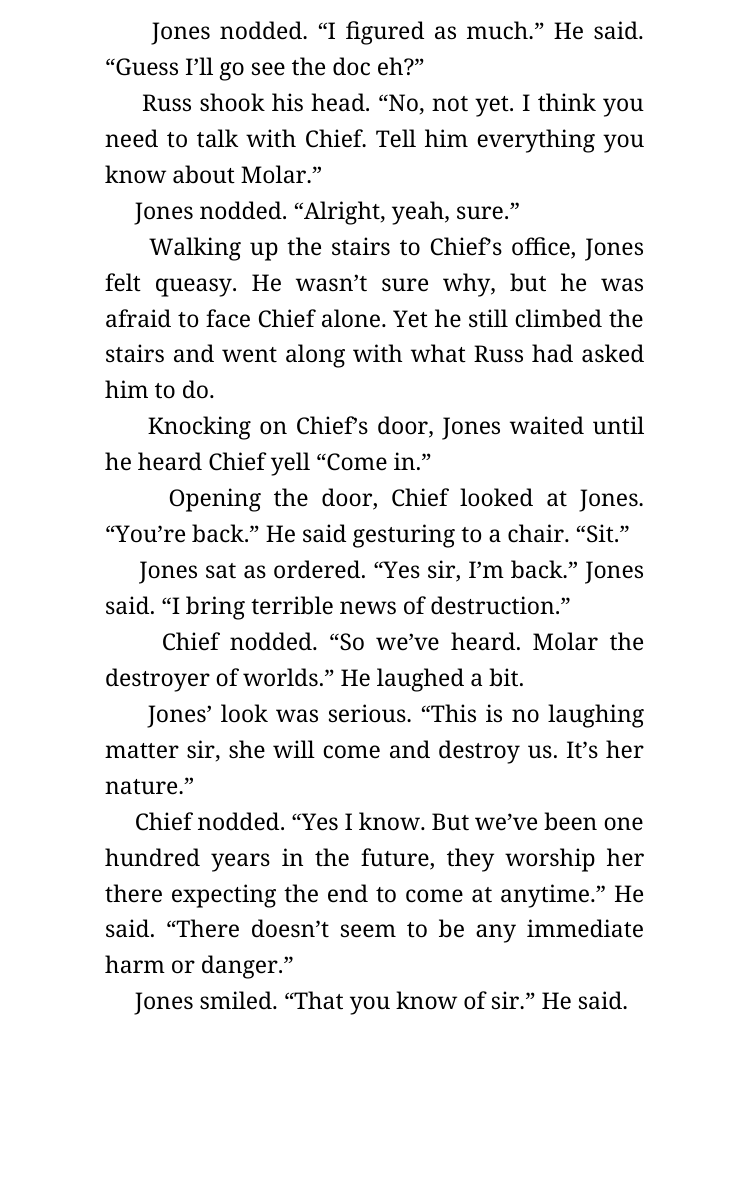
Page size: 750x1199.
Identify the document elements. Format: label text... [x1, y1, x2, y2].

text Chief nodded. “Yes I know. But we’ve been one hundred years in the future, they worship her there expecting the end to come at anytime.” He said. “There doesn’t seem to be any immediate harm or danger.” [105, 806, 645, 981]
text Russ shook his head. “No, not yet. I think you need to talk with Chief. Tell him everything you know about Molar.” [105, 87, 645, 190]
text Jones sat as ordered. “Yes sir, I’m back.” Jones said. “I bring terrible news of destruction.” [105, 554, 645, 621]
text Knocking on Chief’s door, Jones waited until he heard Chief yell “Come in.” [105, 410, 645, 477]
text Chief nodded. “So we’ve heard. Molar the destroyer of worlds.” He laughed a bit. [105, 626, 645, 693]
text Jones’ look was serious. “This is no laughing matter sir, she will come and destroy us. It’s her nature.” [105, 698, 645, 801]
text Walking up the stairs to Chief’s office, Jones felt queasy. He wasn’t sure why, but he was afraid to face Chief alone. Yet he still climbed the stairs and went along with what Russ had asked him to do. [105, 231, 645, 406]
text Jones nodded. “Alright, yeah, sure.” [105, 195, 645, 226]
text Opening the door, Chief looked at Jones. “You’re back.” He said gesturing to a chair. “Sit.” [105, 482, 645, 549]
text Jones nodded. “I figured as much.” He said. “Guess I’ll go see the doc eh?” [105, 15, 645, 82]
text Jones smiled. “That you know of sir.” He said. [105, 985, 645, 1017]
